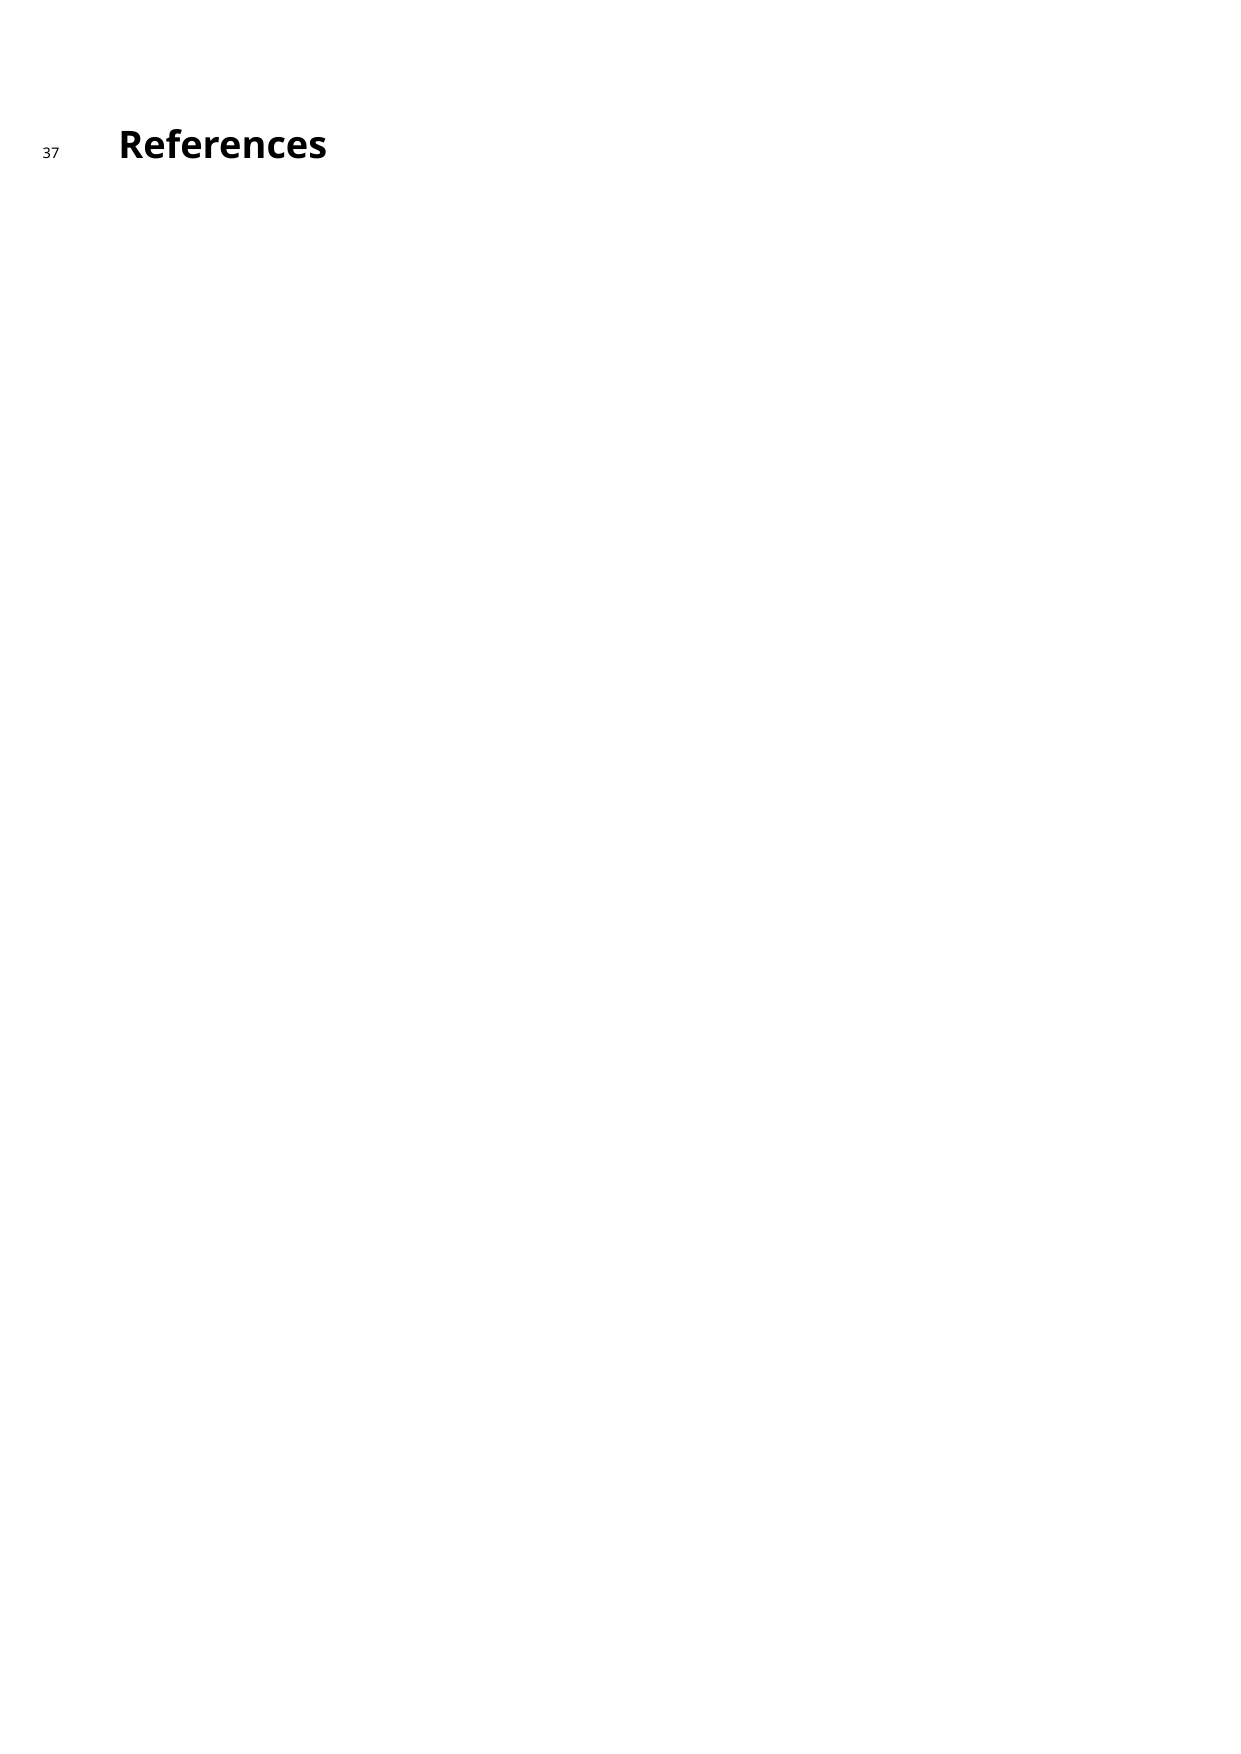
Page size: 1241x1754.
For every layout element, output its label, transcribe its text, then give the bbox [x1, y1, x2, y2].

subtitle References [118, 118, 1122, 170]
